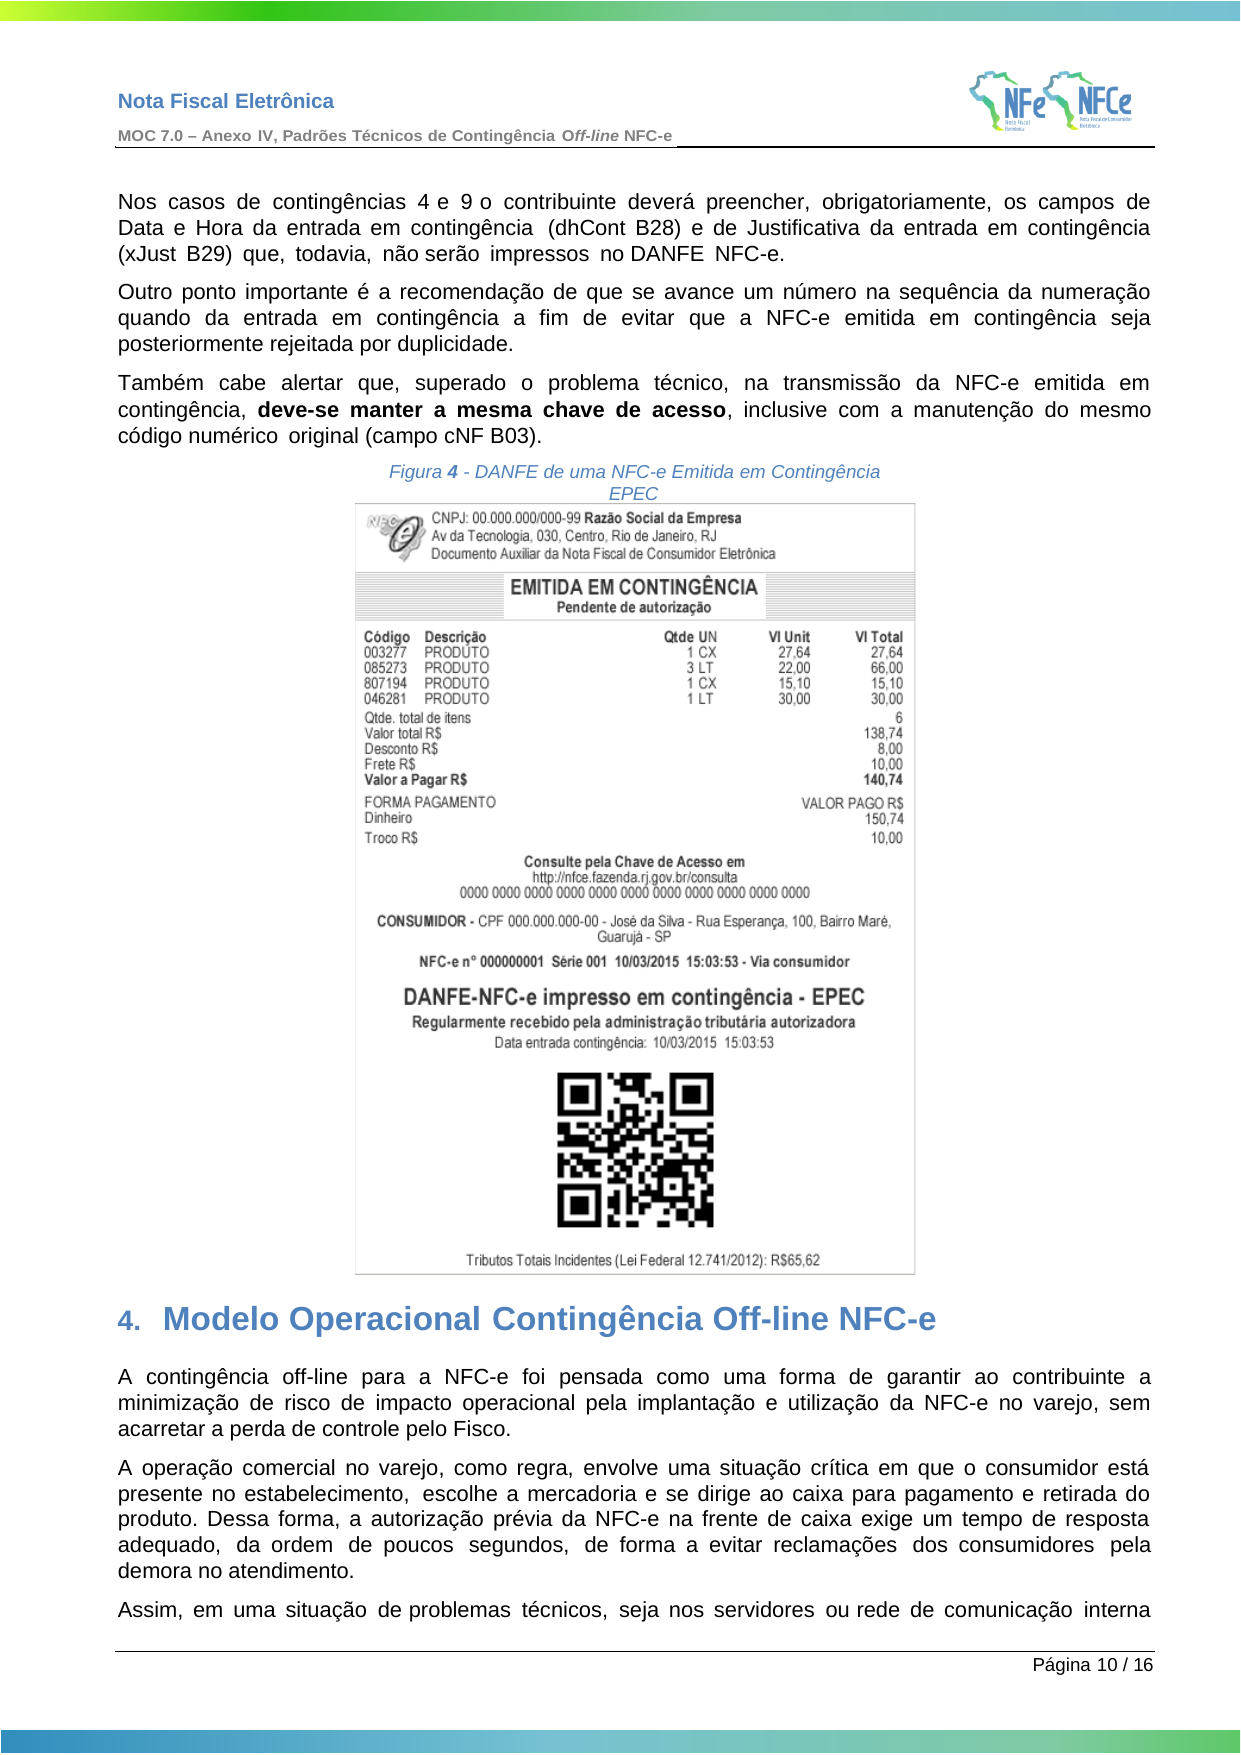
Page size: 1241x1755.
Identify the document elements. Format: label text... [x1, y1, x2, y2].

text Assim, em uma situação de problemas técnicos, seja nos servidores ou rede de comunicação interna [118, 1597, 1152, 1622]
text Figura 4 - DANFE de uma NFC-e Emitida em Contingência EPEC [362, 461, 907, 503]
text Também cabe alertar que, superado o problema técnico, na transmissão da NFC-e emitida em contingência, deve-se manter a mesma chave de acesso, inclusive com a manutenção do mesmo código numérico original (campo cNF B03). [118, 370, 1152, 448]
text A operação comercial no varejo, como regra, envolve uma situação crítica em que o consumidor está presente no estabelecimento, escolhe a mercadoria e se dirige ao caixa para pagamento e retirada do produto. Dessa forma, a autorização prévia da NFC-e na frente de caixa exige um tempo de resposta adequado, da ordem de poucos segundos, de forma a evitar reclamações dos consumidores pela demora no atendimento. [118, 1454, 1152, 1583]
subtitle Modelo Operacional Contingência Off-line NFC-e [117, 1299, 1209, 1338]
text A contingência off-line para a NFC-e foi pensada como uma forma de garantir ao contribuinte a minimização de risco de impacto operacional pela implantação e utilização da NFC-e no varejo, sem acarretar a perda de controle pelo Fisco. [118, 1364, 1152, 1441]
text Nos casos de contingências 4 e 9 o contribuinte deverá preencher, obrigatoriamente, os campos de Data e Hora da entrada em contingência (dhCont B28) e de Justificativa da entrada em contingência (xJust B29) que, todavia, não serão impressos no DANFE NFC-e. [118, 188, 1151, 266]
text Outro ponto importante é a recomendação de que se avance um número na sequência da numeração quando da entrada em contingência a fim de evitar que a NFC-e emitida em contingência seja posteriormente rejeitada por duplicidade. [118, 279, 1152, 356]
